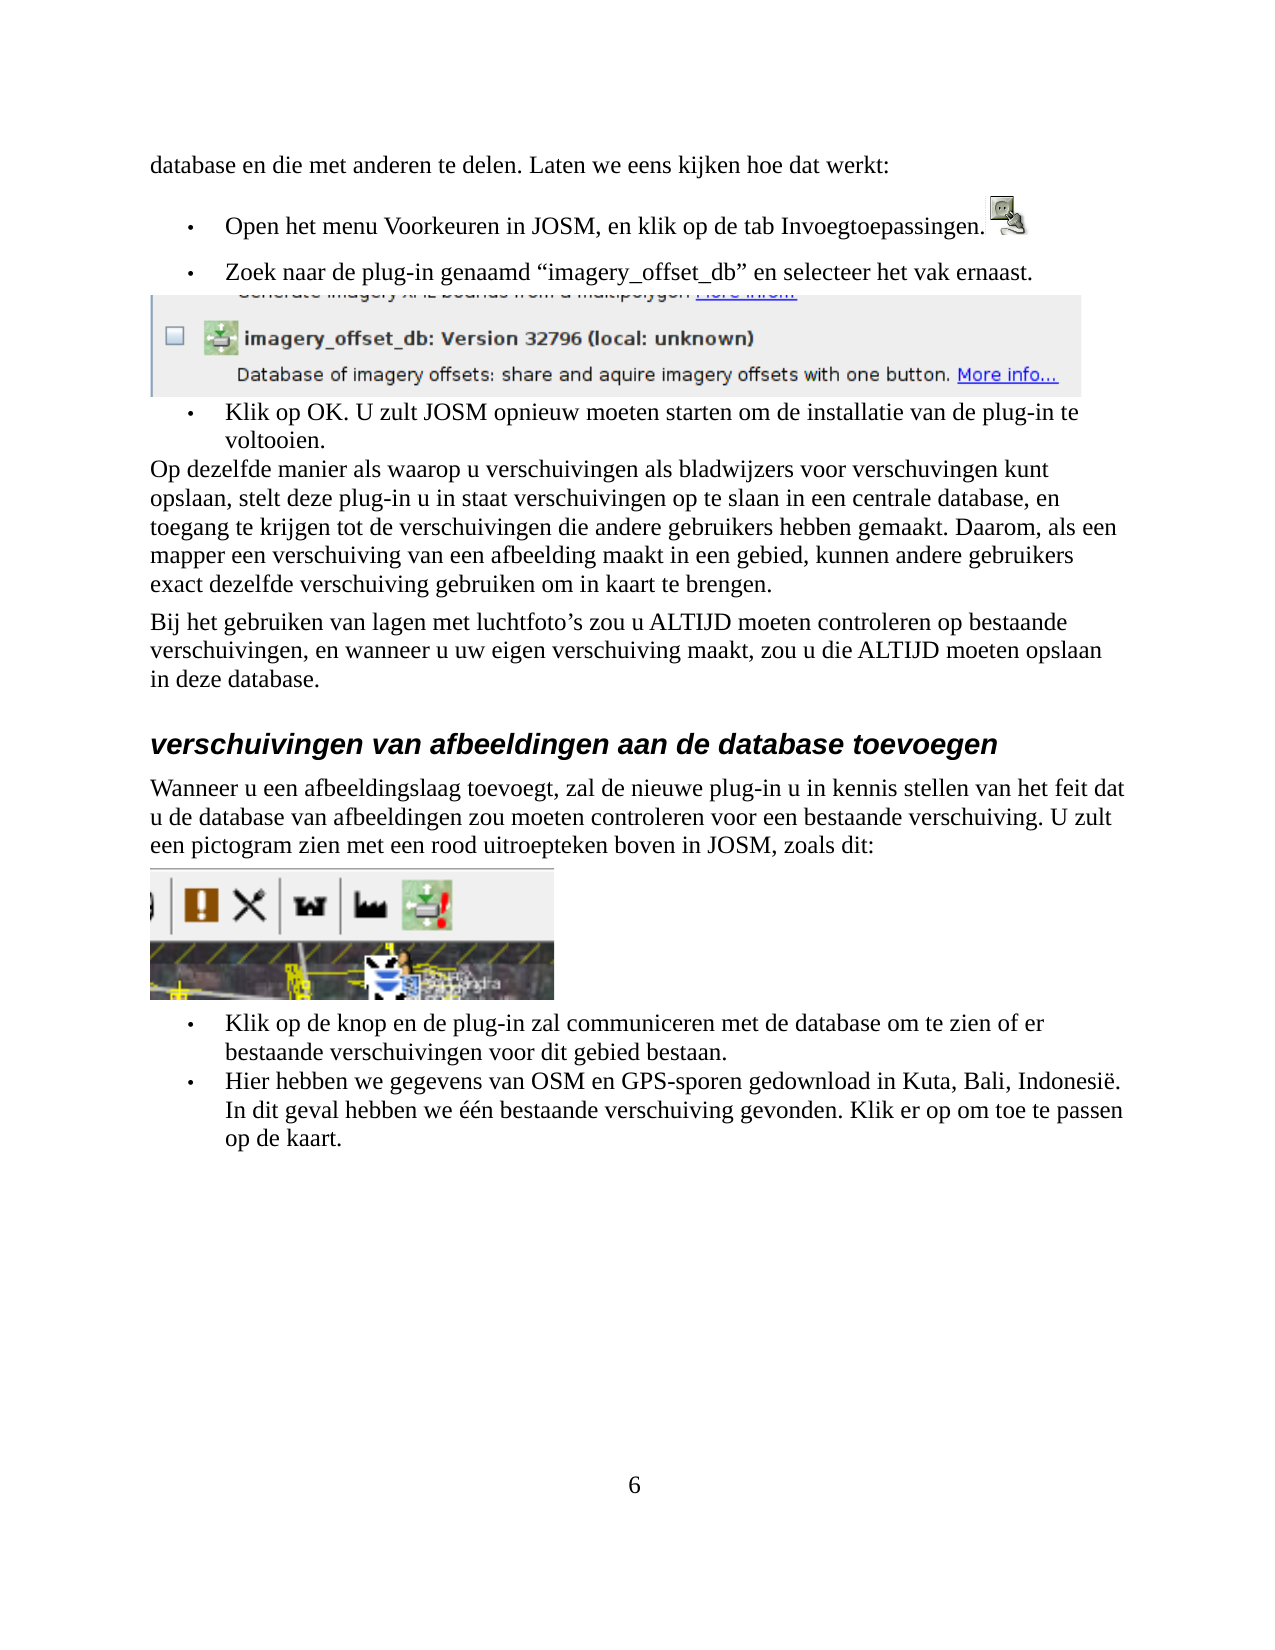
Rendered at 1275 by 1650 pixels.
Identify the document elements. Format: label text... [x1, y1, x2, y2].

list Open het menu Voorkeuren in JOSM, en klik op de tab Invoegtoepassingen. [187, 197, 1125, 239]
text database en die met anderen te delen. Laten we eens kijken hoe dat werkt: [150, 150, 1125, 179]
list Zoek naar de plug-in genaamd “imagery_offset_db” en selecteer het vak ernaast. [187, 257, 1125, 286]
list Klik op de knop en de plug-in zal communiceren met de database om te zien of er bestaande verschuivingen voor dit gebied bestaan. [187, 1008, 1125, 1066]
text Op dezelfde manier als waarop u verschuivingen als bladwijzers voor verschuvingen kunt opslaan, stelt deze plug-in u in staat verschuivingen op te slaan in een centrale database, en toegang te krijgen tot de verschuivingen die andere gebruikers hebben gemaakt. Daarom, als een mapper een verschuiving van een afbeelding maakt in een gebied, kunnen andere gebruikers exact dezelfde verschuiving gebruiken om in kaart te brengen. [150, 454, 1125, 598]
text Wanneer u een afbeeldingslaag toevoegt, zal de nieuwe plug-in u in kennis stellen van het feit dat u de database van afbeeldingen zou moeten controleren voor een bestaande verschuiving. U zult een pictogram zien met een rood uitroepteken boven in JOSM, zoals dit: [150, 773, 1125, 859]
picture [150, 868, 555, 1000]
subtitle verschuivingen van afbeeldingen aan de database toevoegen [150, 727, 1125, 761]
text Bij het gebruiken van lagen met luchtfoto’s zou u ALTIJD moeten controleren op bestaande verschuivingen, en wanneer u uw eigen verschuiving maakt, zou u die ALTIJD moeten opslaan in deze database. [150, 607, 1125, 693]
list Hier hebben we gegevens van OSM en GPS-sporen gedownload in Kuta, Bali, Indonesië. In dit geval hebben we één bestaande verschuiving gevonden. Klik er op om toe te passen op de kaart. [187, 1066, 1125, 1152]
picture [150, 295, 1082, 397]
list Klik op OK. U zult JOSM opnieuw moeten starten om de installatie van de plug-in te voltooien. [187, 397, 1125, 454]
picture [985, 196, 1036, 235]
